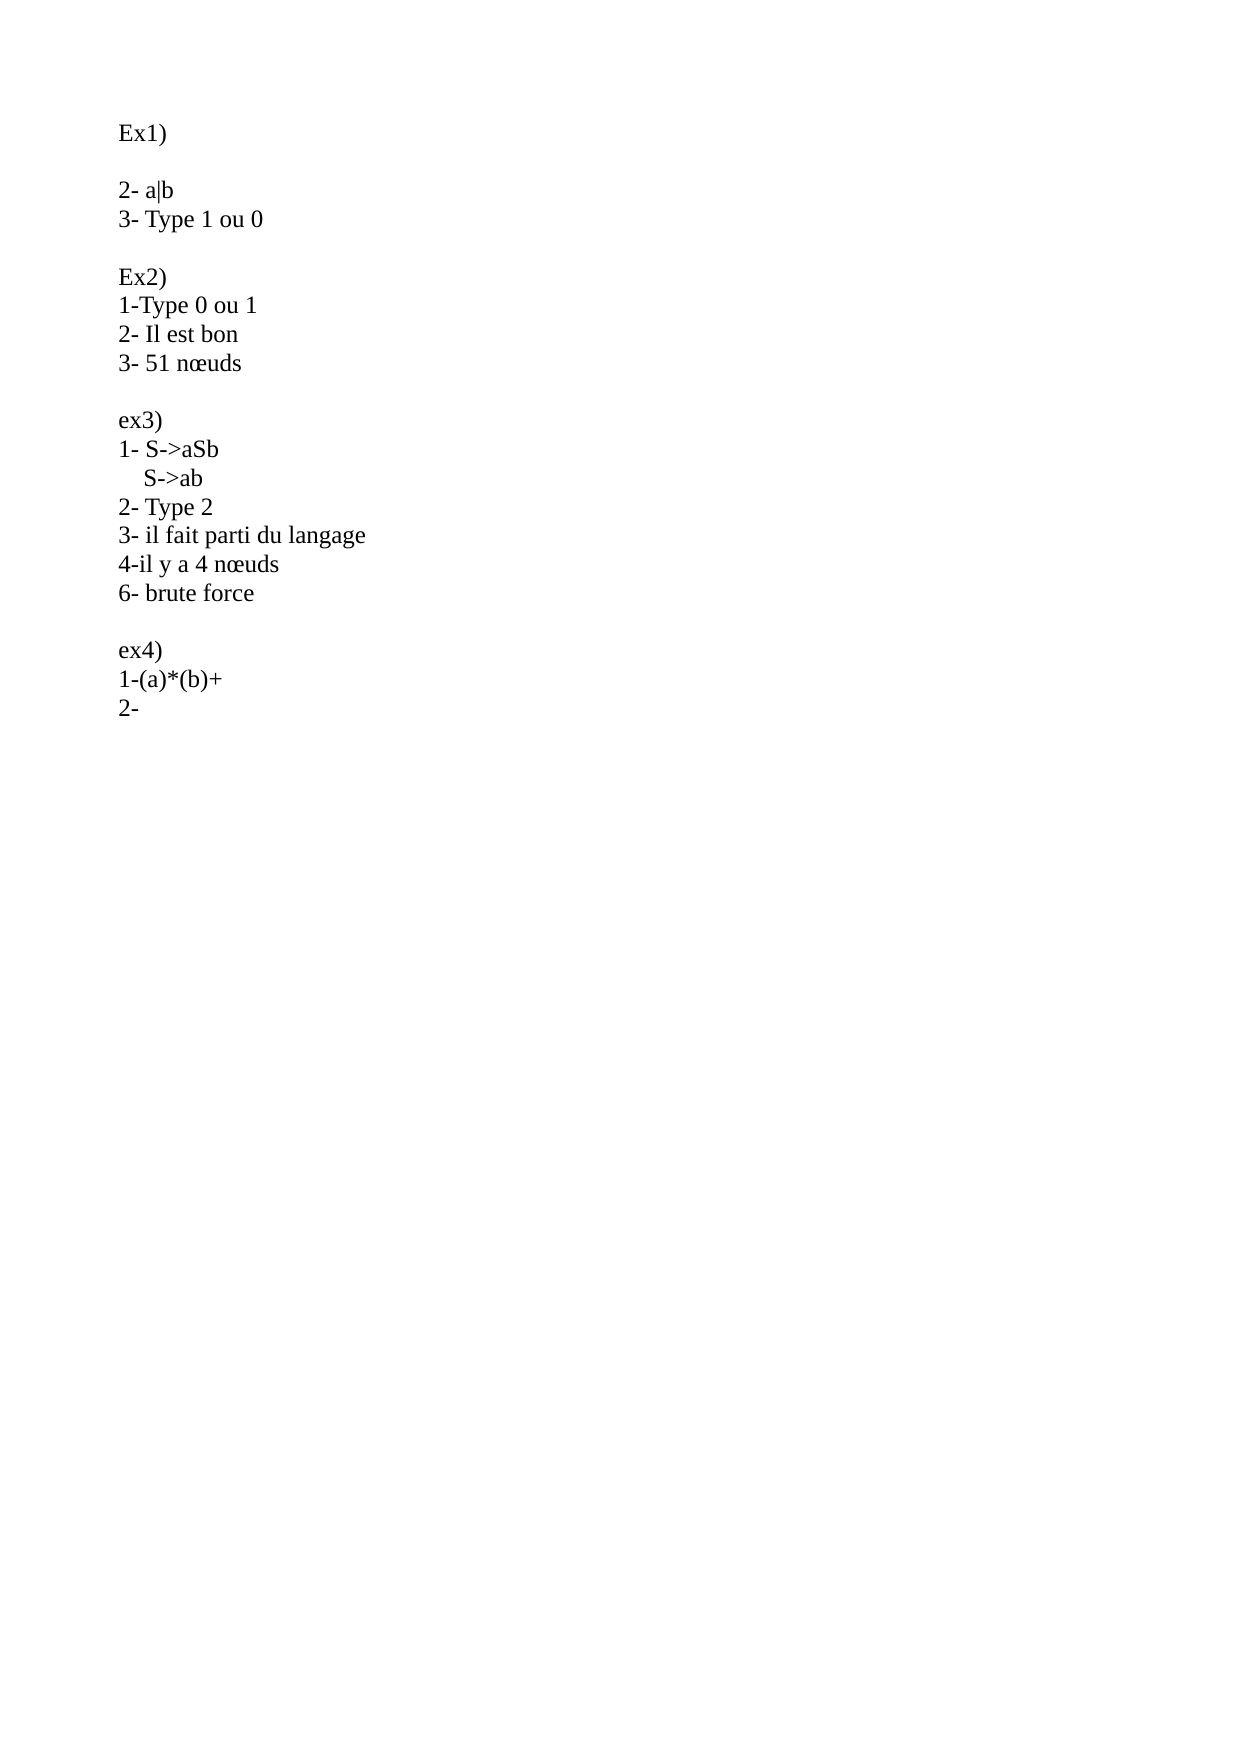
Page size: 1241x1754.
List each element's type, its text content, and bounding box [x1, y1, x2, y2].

text 1-Type 0 ou 1 [118, 291, 1122, 319]
text Ex2) [118, 262, 1122, 291]
text 2- Type 2 [118, 492, 1122, 521]
text Ex1) [118, 118, 1122, 147]
text 2- [118, 693, 1122, 722]
text 3- Type 1 ou 0 [118, 204, 1122, 233]
text ex4) [118, 636, 1122, 664]
text 1- S->aSb [118, 434, 1122, 463]
text 2- a|b [118, 176, 1122, 204]
text 3- il fait parti du langage [118, 521, 1122, 549]
text S->ab [118, 463, 1122, 492]
text 4-il y a 4 nœuds [118, 549, 1122, 578]
text 6- brute force [118, 578, 1122, 607]
text 1-(a)*(b)+ [118, 664, 1122, 693]
text ex3) [118, 406, 1122, 434]
text 3- 51 nœuds [118, 348, 1122, 377]
text 2- Il est bon [118, 319, 1122, 348]
